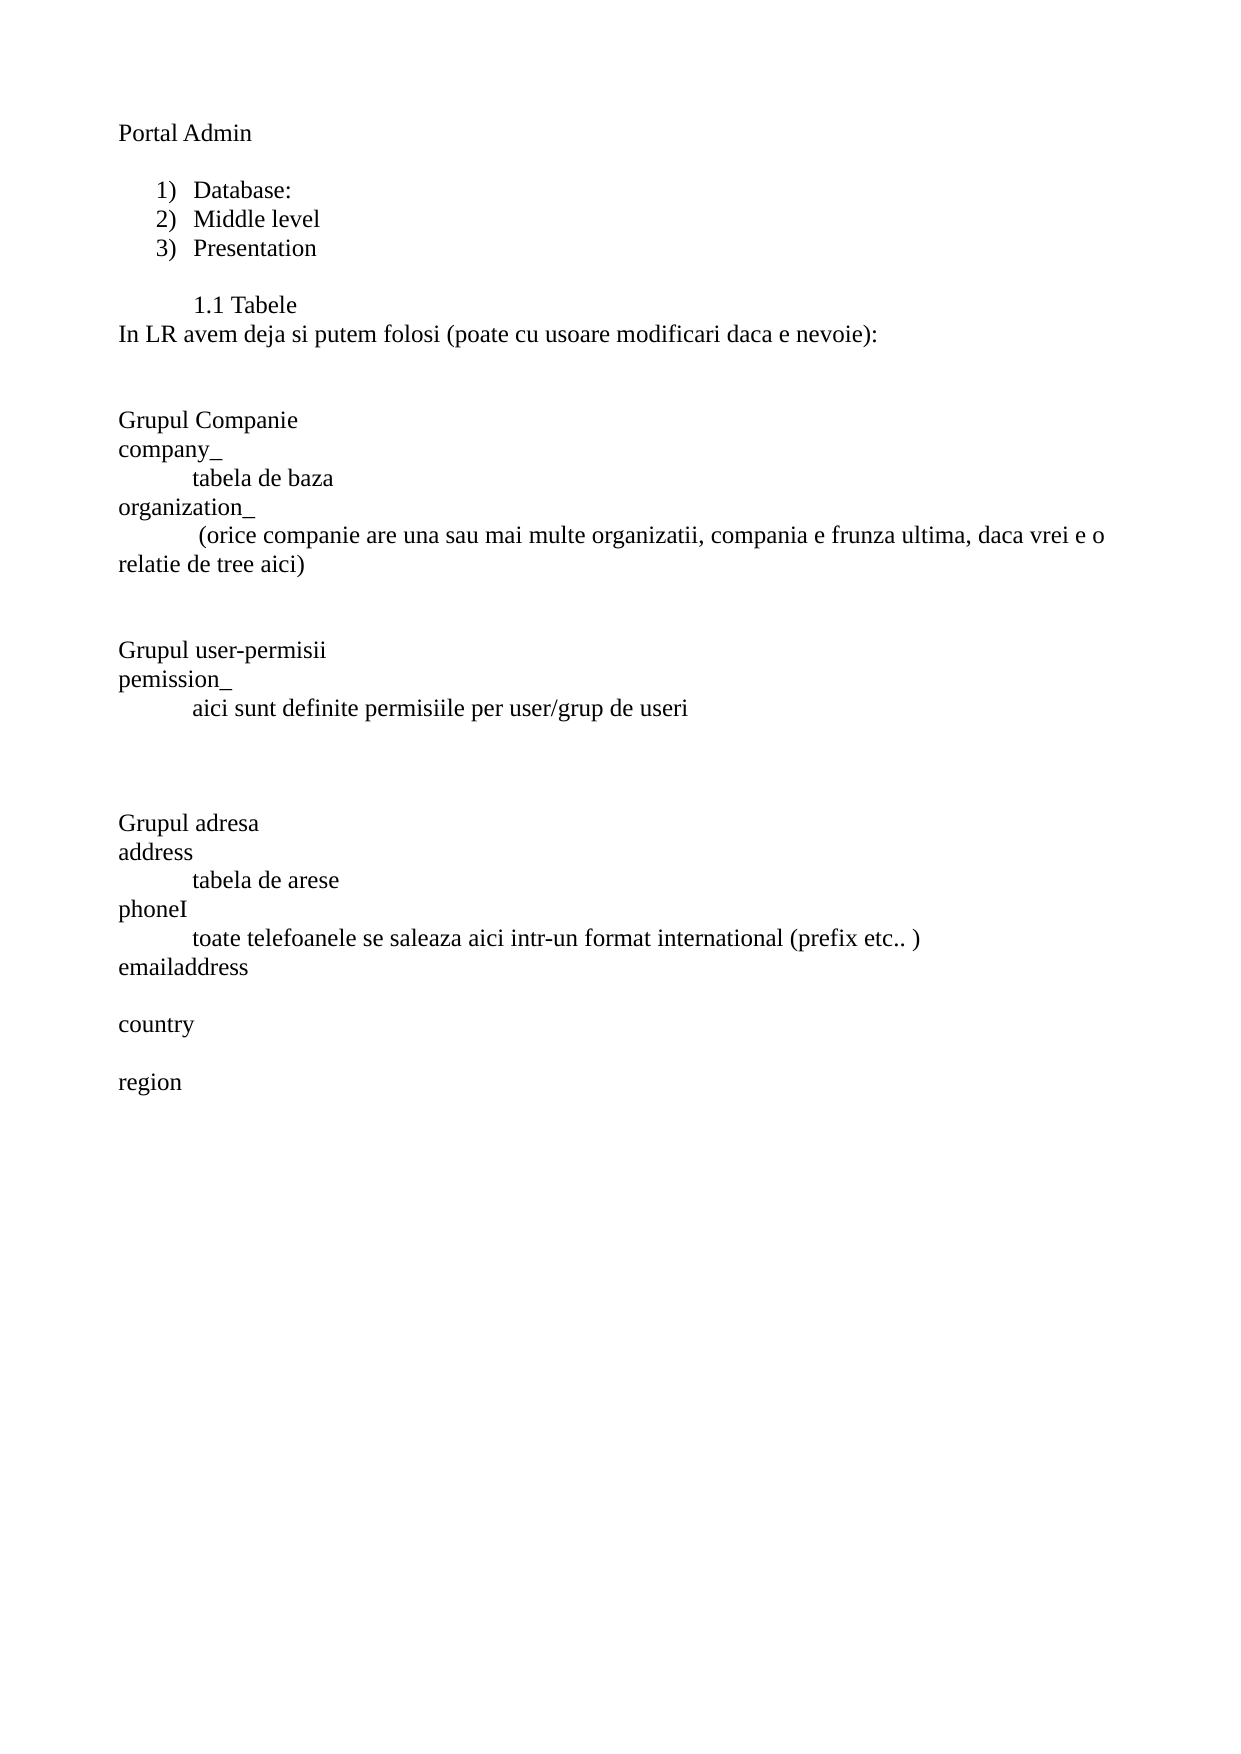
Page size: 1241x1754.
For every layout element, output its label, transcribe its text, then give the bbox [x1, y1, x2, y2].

text tabela de baza [118, 463, 1122, 492]
text address [118, 837, 1122, 866]
text pemission_ [118, 664, 1122, 693]
text country [118, 1009, 1122, 1038]
text toate telefoanele se saleaza aici intr-un format international (prefix etc.. ) [118, 923, 1122, 952]
text region [118, 1067, 1122, 1096]
list Tabele [193, 291, 1122, 319]
list Database: [156, 176, 1122, 204]
text emailaddress [118, 952, 1122, 981]
text aici sunt definite permisiile per user/grup de useri [118, 693, 1122, 722]
text phoneI [118, 894, 1122, 923]
text Grupul user-permisii [118, 636, 1122, 664]
text Portal Admin [118, 118, 1122, 147]
text company_ [118, 434, 1122, 463]
text tabela de arese [118, 866, 1122, 894]
text Grupul adresa [118, 808, 1122, 837]
list Presentation [156, 233, 1122, 262]
text Grupul Companie [118, 406, 1122, 434]
list Middle level [156, 204, 1122, 233]
text organization_ [118, 492, 1122, 521]
text In LR avem deja si putem folosi (poate cu usoare modificari daca e nevoie): [118, 319, 1122, 348]
text (orice companie are una sau mai multe organizatii, compania e frunza ultima, daca vrei e o relatie de tree aici) [118, 521, 1122, 578]
